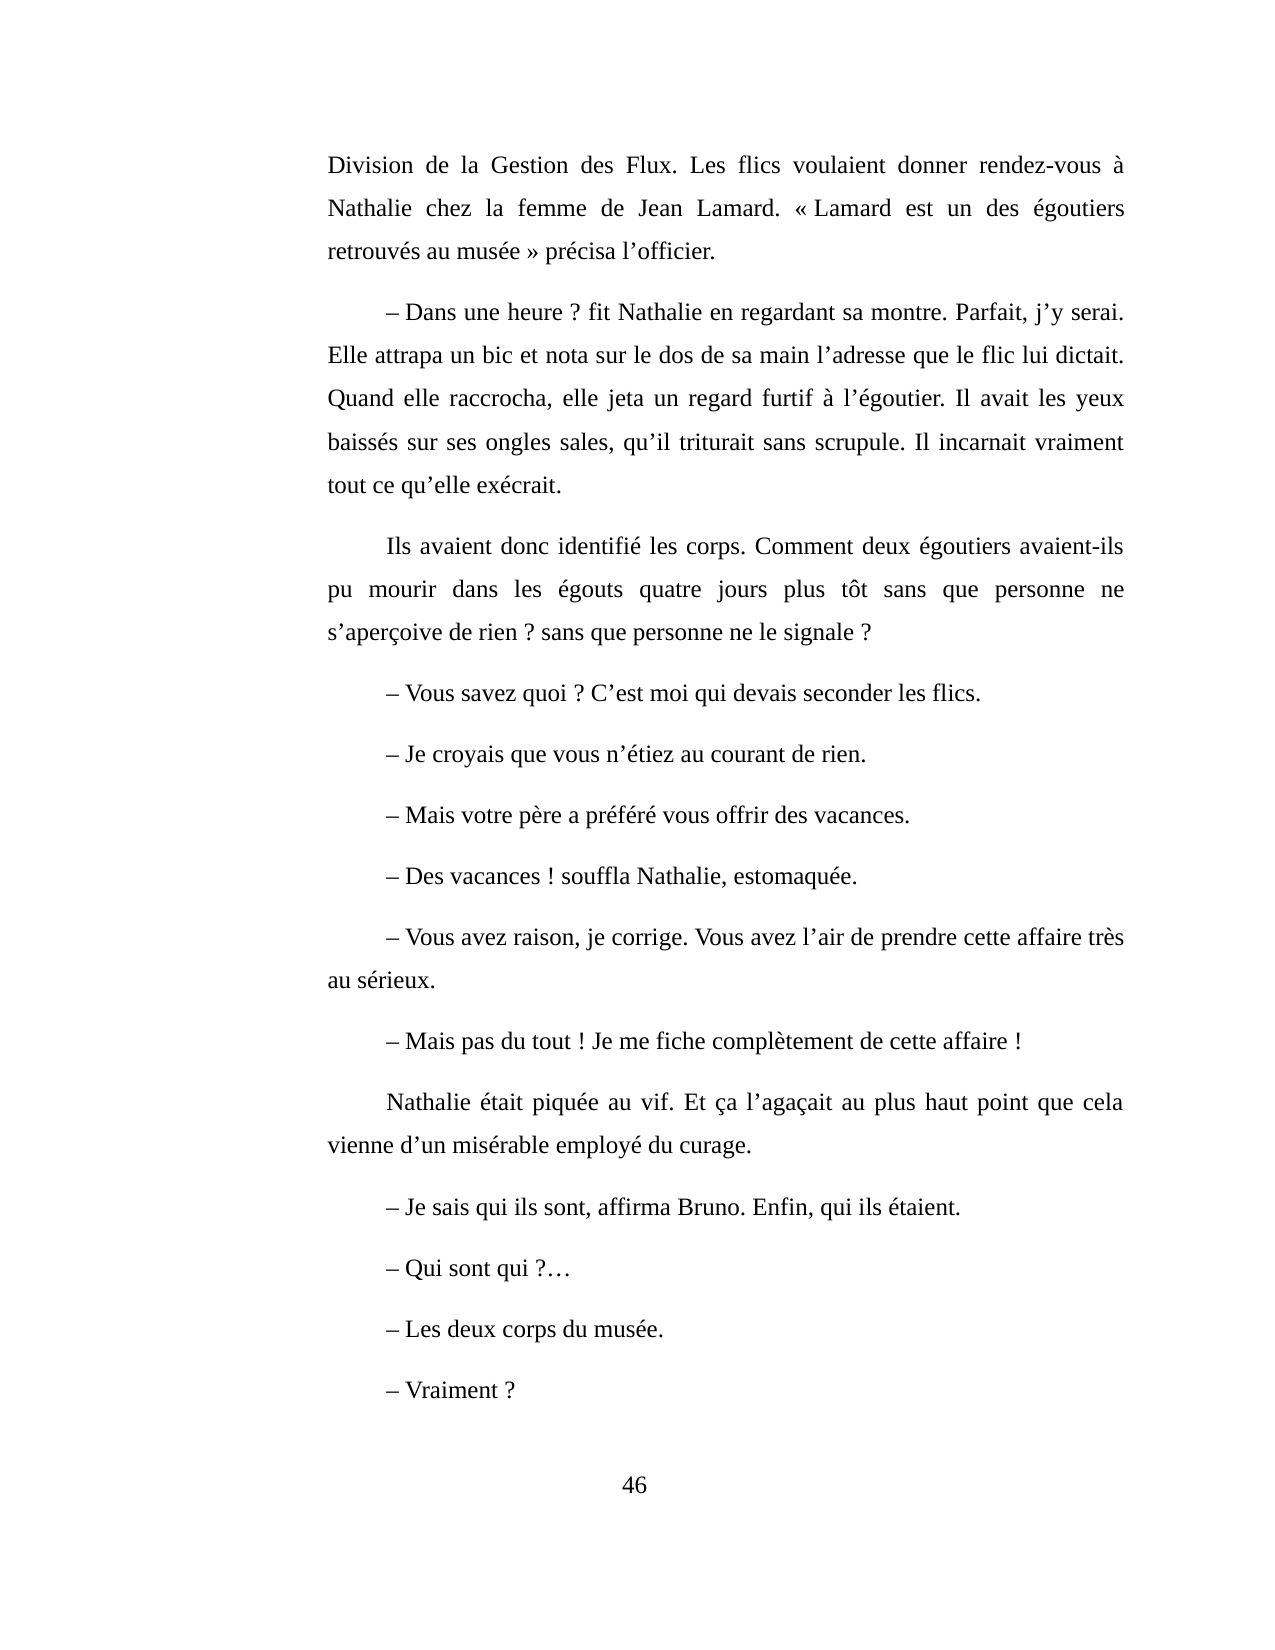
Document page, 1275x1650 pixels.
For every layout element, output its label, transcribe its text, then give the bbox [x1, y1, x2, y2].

text – Les deux corps du musée. [327, 1314, 1125, 1342]
text – Vraiment ? [327, 1375, 1125, 1403]
text – Vous savez quoi ? C’est moi qui devais seconder les flics. [327, 678, 1125, 707]
text – Qui sont qui ?… [327, 1253, 1125, 1281]
text – Dans une heure ? fit Nathalie en regardant sa montre. Parfait, j’y serai. Elle attrapa un bic et nota sur le dos de sa main l’adresse que le flic lui dictait. Quand elle raccrocha, elle jeta un regard furtif à l’égoutier. Il avait les yeux baissés sur ses ongles sales, qu’il triturait sans scrupule. Il incarnait vraiment tout ce qu’elle exécrait. [327, 297, 1125, 498]
text – Je sais qui ils sont, affirma Bruno. Enfin, qui ils étaient. [327, 1192, 1125, 1220]
text Nathalie était piquée au vif. Et ça l’agaçait au plus haut point que cela vienne d’un misérable employé du curage. [327, 1087, 1125, 1159]
text – Je croyais que vous n’étiez au courant de rien. [327, 739, 1125, 768]
text – Mais pas du tout ! Je me fiche complètement de cette affaire ! [327, 1026, 1125, 1055]
text – Mais votre père a préféré vous offrir des vacances. [327, 800, 1125, 829]
text Ils avaient donc identifié les corps. Comment deux égoutiers avaient-ils pu mourir dans les égouts quatre jours plus tôt sans que personne ne s’aperçoive de rien ? sans que personne ne le signale ? [327, 531, 1125, 646]
text – Vous avez raison, je corrige. Vous avez l’air de prendre cette affaire très au sérieux. [327, 922, 1125, 994]
text Division de la Gestion des Flux. Les flics voulaient donner rendez-vous à Nathalie chez la femme de Jean Lamard. « Lamard est un des égoutiers retrouvés au musée » précisa l’officier. [327, 150, 1125, 265]
text – Des vacances ! souffla Nathalie, estomaquée. [327, 861, 1125, 890]
